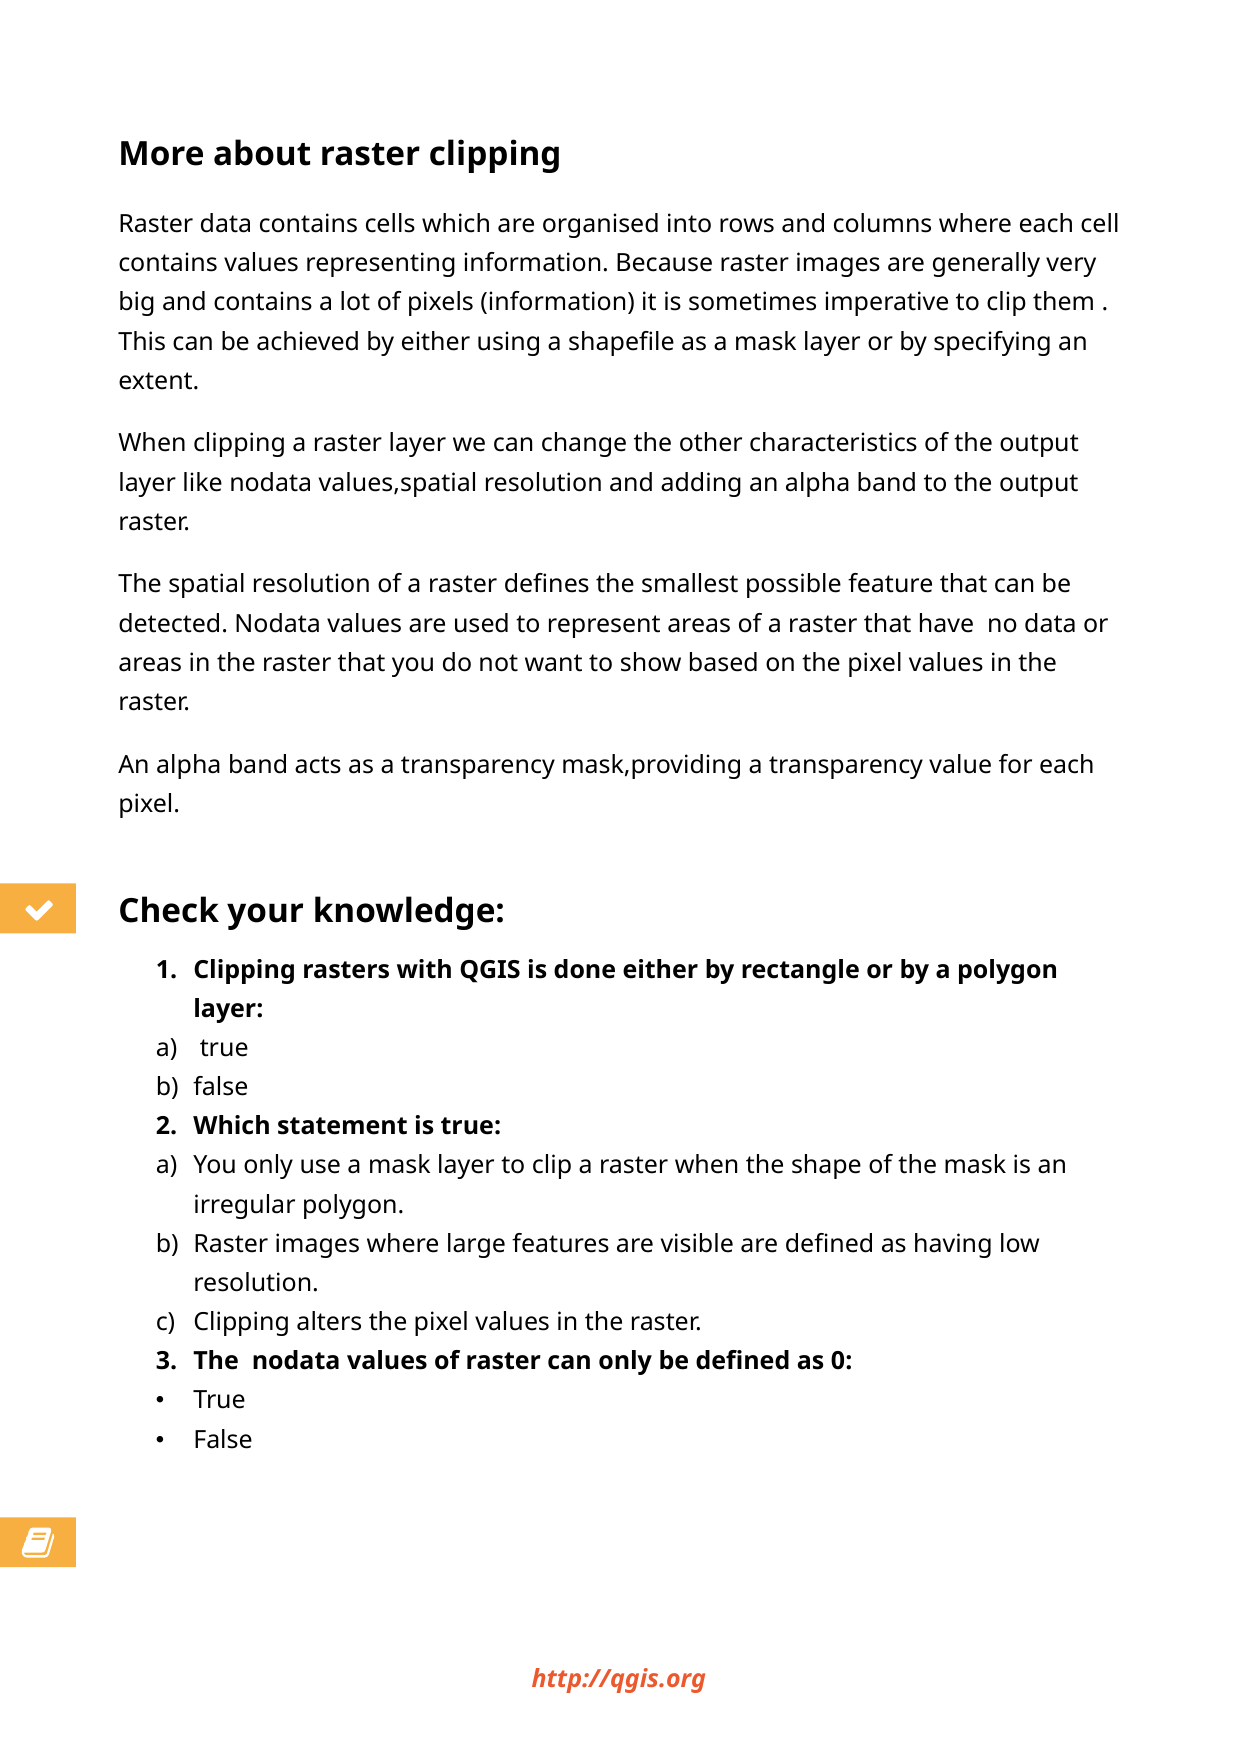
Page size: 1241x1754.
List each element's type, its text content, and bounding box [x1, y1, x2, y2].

list Clipping alters the pixel values in the raster. [156, 1304, 1122, 1338]
list Clipping rasters with QGIS is done either by rectangle or by a polygon layer: [156, 951, 1122, 1024]
list false [156, 1069, 1122, 1103]
subtitle The spatial resolution of a raster defines the smallest possible feature that can be detected. Nodata values are used to represent areas of a raster that have no data or areas in the raster that you do not want to show based on the pixel values in the raster. [118, 566, 1122, 718]
list You only use a mask layer to clip a raster when the shape of the mask is an irregular polygon. [156, 1147, 1122, 1220]
subtitle Raster data contains cells which are organised into rows and columns where each cell contains values representing information. Because raster images are generally very big and contains a lot of pixels (information) it is sometimes imperative to clip them . This can be achieved by either using a shapefile as a mask layer or by specifying an extent. [118, 206, 1122, 396]
list Raster images where large features are visible are defined as having low resolution. [156, 1225, 1122, 1299]
list True [156, 1382, 1122, 1416]
subtitle More about raster clipping [118, 130, 1122, 175]
list true [156, 1029, 1122, 1064]
subtitle Check your knowledge: [118, 887, 1122, 933]
subtitle When clipping a raster layer we can change the other characteristics of the output layer like nodata values,spatial resolution and adding an alpha band to the output raster. [118, 425, 1122, 537]
subtitle An alpha band acts as a transparency mask,providing a transparency value for each pixel. [118, 746, 1122, 819]
list Which statement is true: [156, 1108, 1122, 1142]
list The nodata values of raster can only be defined as 0: [156, 1343, 1122, 1377]
list False [156, 1421, 1122, 1455]
